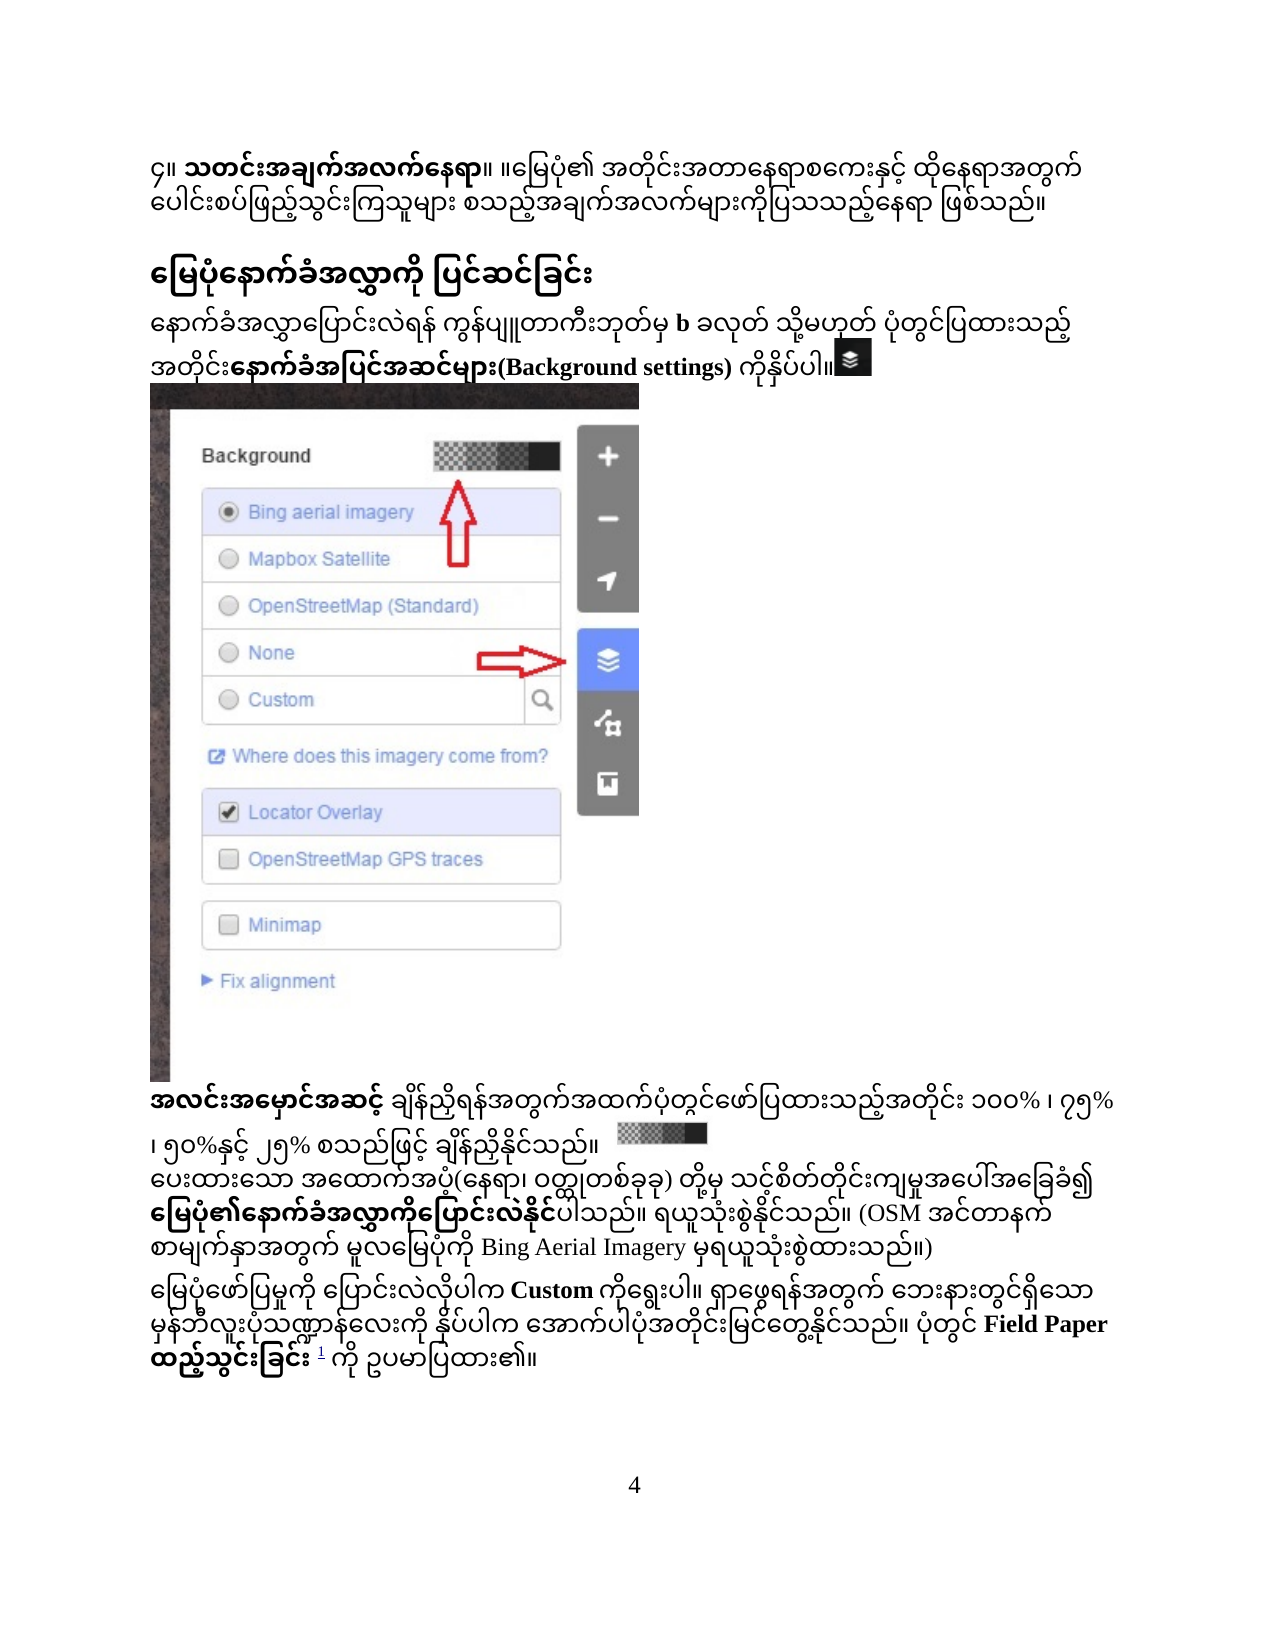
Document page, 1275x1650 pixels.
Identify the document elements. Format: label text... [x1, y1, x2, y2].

picture [606, 1115, 717, 1154]
text ၄။ သတင်းအချက်အလက်နေရာ။ ။မြေပုံ၏ အတိုင်းအတာနေရာစကေးနှင့် ထိုနေရာအတွက် ပေါင်းစပ်ဖြည့်သွင်းကြသူများ စသည့်အချက်အလက်များကိုပြသသည့်နေရာ ဖြစ်သည်။ [150, 150, 1125, 218]
subtitle မြေပုံနောက်ခံအလွှာကို ပြင်ဆင်ခြင်း [150, 252, 1125, 292]
picture [150, 383, 639, 1082]
text မြေပုံဖော်ပြမှုကို ပြောင်းလဲလိုပါကCustomကိုရွေးပါ။ ရှာဖွေရန်အတွက် ဘေးနားတွင်ရှိသော မှန်ဘီလူးပုံသဏ္ဍာန်လေးကို နှိပ်ပါက အောက်ပါပုံအတိုင်းမြင်တွေ့နိုင်သည်။ ပုံတွင် Field Paper ထည့်သွင်းခြင်း 1 ကို ဥပမာပြထား၏။ [150, 1272, 1125, 1374]
text နောက်ခံအလွှာပြောင်းလဲရန် ကွန်ပျူတာကီးဘုတ်မှ b ခလုတ် သို့မဟုတ် ပုံတွင်ပြထားသည့်အတိုင်းနောက်ခံအပြင်အဆင်များ(Background settings) ကိုနှိပ်ပါ။ အလင်းအမှောင်အဆင့် ချိန်ညှိရန်အတွက်အထက်ပုံတွင်ဖော်ပြထားသည့်အတိုင်း ၁၀၀% ၊ ၇၅% ၊ ၅၀%နှင့် ၂၅% စသည်ဖြင့် ချိန်ညှိနိုင်သည်။ ပေးထားသော အထောက်အပံ့(နေရာ၊ ဝတ္ထုတစ်ခုခု) တို့မှ သင့်စိတ်တိုင်းကျမှုအပေါ်အခြေခံ၍ မြေပုံ၏နောက်ခံအလွှာကိုပြောင်းလဲနိုင်ပါသည်။ ရယူသုံးစွဲနိုင်သည်။ (OSM အင်တာနက်စာမျက်နှာအတွက် မူလမြေပုံကို Bing Aerial Imagery မှရယူသုံးစွဲထားသည်။) [150, 304, 1125, 1263]
picture [834, 338, 872, 376]
